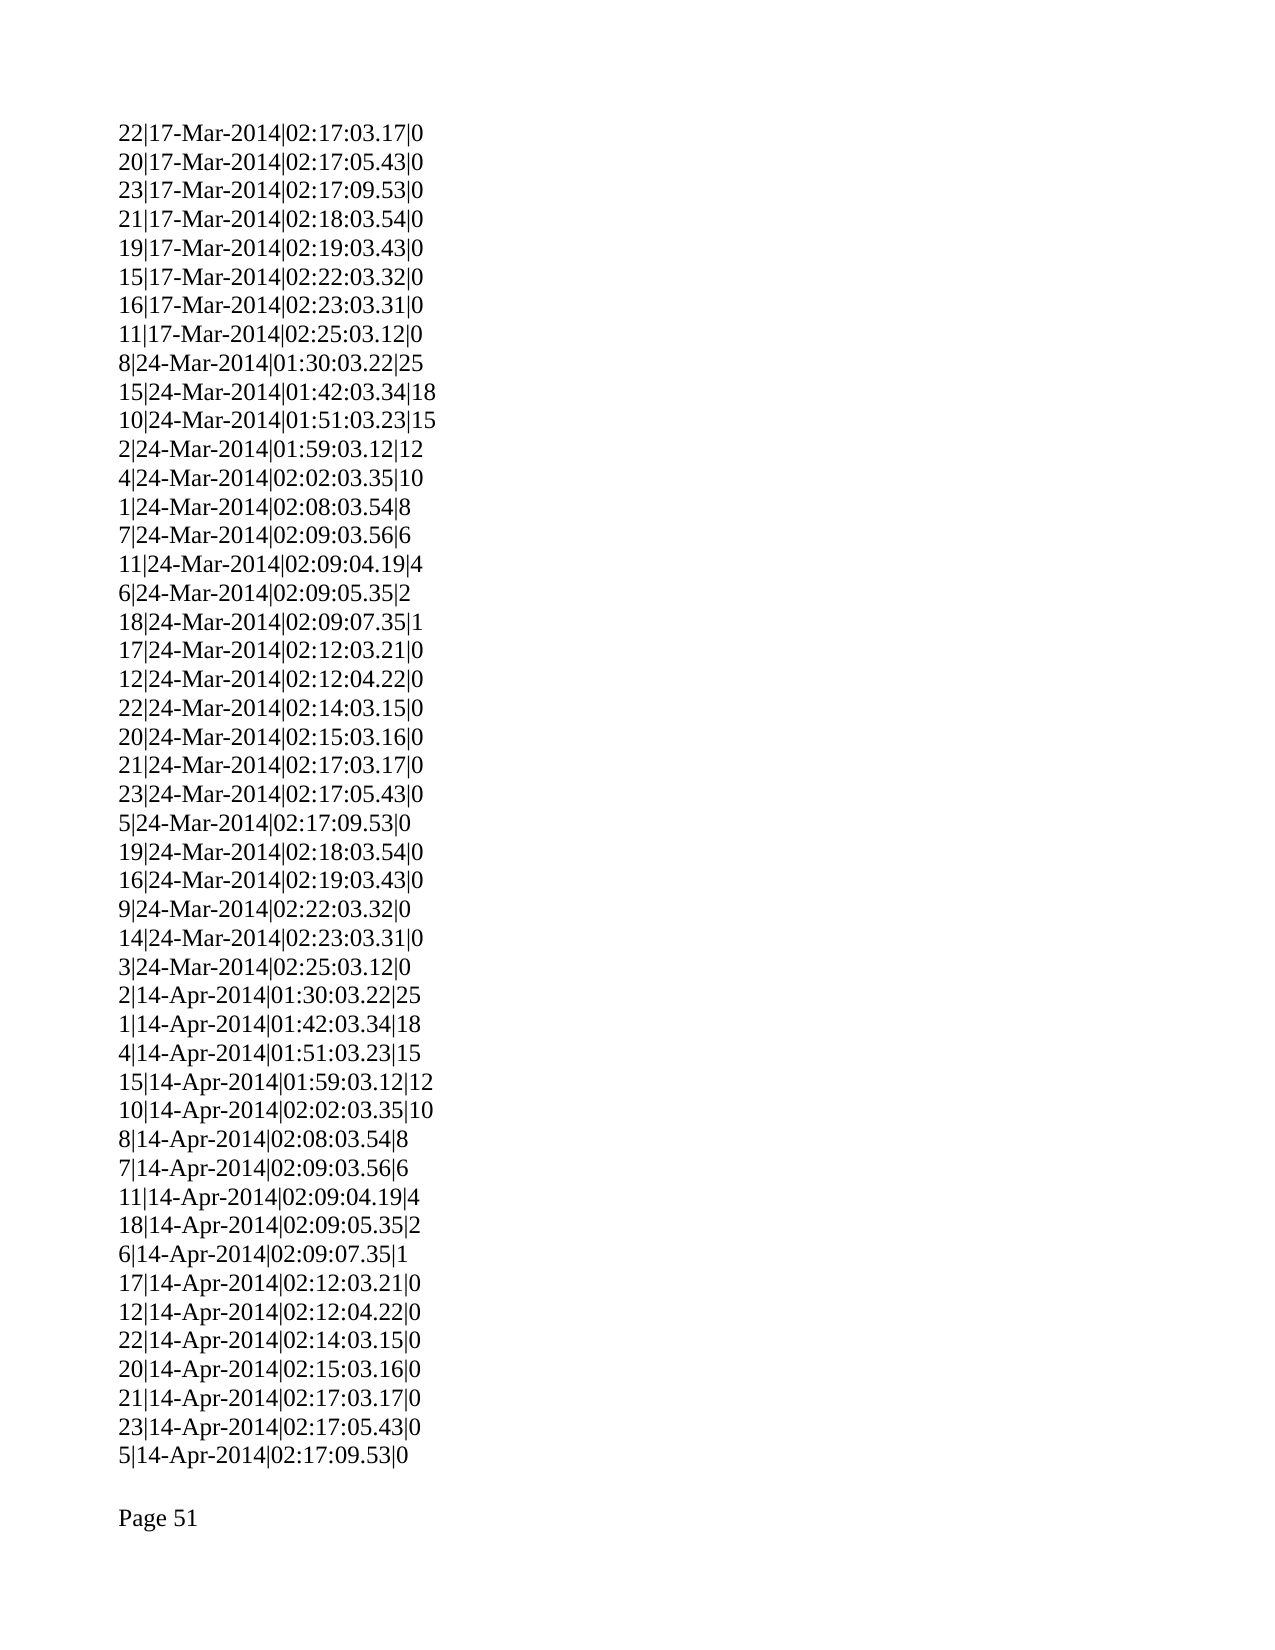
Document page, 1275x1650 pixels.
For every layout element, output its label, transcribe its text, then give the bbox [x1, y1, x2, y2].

text 11|17-Mar-2014|02:25:03.12|0 [118, 319, 1157, 348]
text 22|24-Mar-2014|02:14:03.15|0 [118, 693, 1157, 722]
text 11|24-Mar-2014|02:09:04.19|4 [118, 549, 1157, 578]
text 22|14-Apr-2014|02:14:03.15|0 [118, 1326, 1157, 1354]
text 23|17-Mar-2014|02:17:09.53|0 [118, 176, 1157, 204]
text 23|14-Apr-2014|02:17:05.43|0 [118, 1412, 1157, 1441]
text 5|14-Apr-2014|02:17:09.53|0 [118, 1441, 1157, 1469]
text 18|24-Mar-2014|02:09:07.35|1 [118, 607, 1157, 636]
text 11|14-Apr-2014|02:09:04.19|4 [118, 1182, 1157, 1211]
text 6|14-Apr-2014|02:09:07.35|1 [118, 1239, 1157, 1268]
text 5|24-Mar-2014|02:17:09.53|0 [118, 808, 1157, 837]
text 8|24-Mar-2014|01:30:03.22|25 [118, 348, 1157, 377]
text 7|14-Apr-2014|02:09:03.56|6 [118, 1153, 1157, 1182]
text 17|24-Mar-2014|02:12:03.21|0 [118, 636, 1157, 664]
text 8|14-Apr-2014|02:08:03.54|8 [118, 1124, 1157, 1153]
text 18|14-Apr-2014|02:09:05.35|2 [118, 1211, 1157, 1239]
text 10|14-Apr-2014|02:02:03.35|10 [118, 1096, 1157, 1124]
text 2|14-Apr-2014|01:30:03.22|25 [118, 981, 1157, 1009]
text 21|24-Mar-2014|02:17:03.17|0 [118, 751, 1157, 779]
text 22|17-Mar-2014|02:17:03.17|0 [118, 118, 1157, 147]
text 16|17-Mar-2014|02:23:03.31|0 [118, 291, 1157, 319]
text 1|14-Apr-2014|01:42:03.34|18 [118, 1009, 1157, 1038]
text 12|14-Apr-2014|02:12:04.22|0 [118, 1297, 1157, 1326]
text 15|14-Apr-2014|01:59:03.12|12 [118, 1067, 1157, 1096]
text 3|24-Mar-2014|02:25:03.12|0 [118, 952, 1157, 981]
text 12|24-Mar-2014|02:12:04.22|0 [118, 664, 1157, 693]
text 10|24-Mar-2014|01:51:03.23|15 [118, 406, 1157, 434]
text 14|24-Mar-2014|02:23:03.31|0 [118, 923, 1157, 952]
text 20|17-Mar-2014|02:17:05.43|0 [118, 147, 1157, 176]
text 19|17-Mar-2014|02:19:03.43|0 [118, 233, 1157, 262]
text 4|24-Mar-2014|02:02:03.35|10 [118, 463, 1157, 492]
text 21|14-Apr-2014|02:17:03.17|0 [118, 1383, 1157, 1412]
text 20|14-Apr-2014|02:15:03.16|0 [118, 1354, 1157, 1383]
text 6|24-Mar-2014|02:09:05.35|2 [118, 578, 1157, 607]
text 15|24-Mar-2014|01:42:03.34|18 [118, 377, 1157, 406]
text 15|17-Mar-2014|02:22:03.32|0 [118, 262, 1157, 291]
text 4|14-Apr-2014|01:51:03.23|15 [118, 1038, 1157, 1067]
text 20|24-Mar-2014|02:15:03.16|0 [118, 722, 1157, 751]
text 17|14-Apr-2014|02:12:03.21|0 [118, 1268, 1157, 1297]
text 2|24-Mar-2014|01:59:03.12|12 [118, 434, 1157, 463]
text 21|17-Mar-2014|02:18:03.54|0 [118, 204, 1157, 233]
text 7|24-Mar-2014|02:09:03.56|6 [118, 521, 1157, 549]
text 9|24-Mar-2014|02:22:03.32|0 [118, 894, 1157, 923]
text 1|24-Mar-2014|02:08:03.54|8 [118, 492, 1157, 521]
text 19|24-Mar-2014|02:18:03.54|0 [118, 837, 1157, 866]
text 23|24-Mar-2014|02:17:05.43|0 [118, 779, 1157, 808]
text 16|24-Mar-2014|02:19:03.43|0 [118, 866, 1157, 894]
